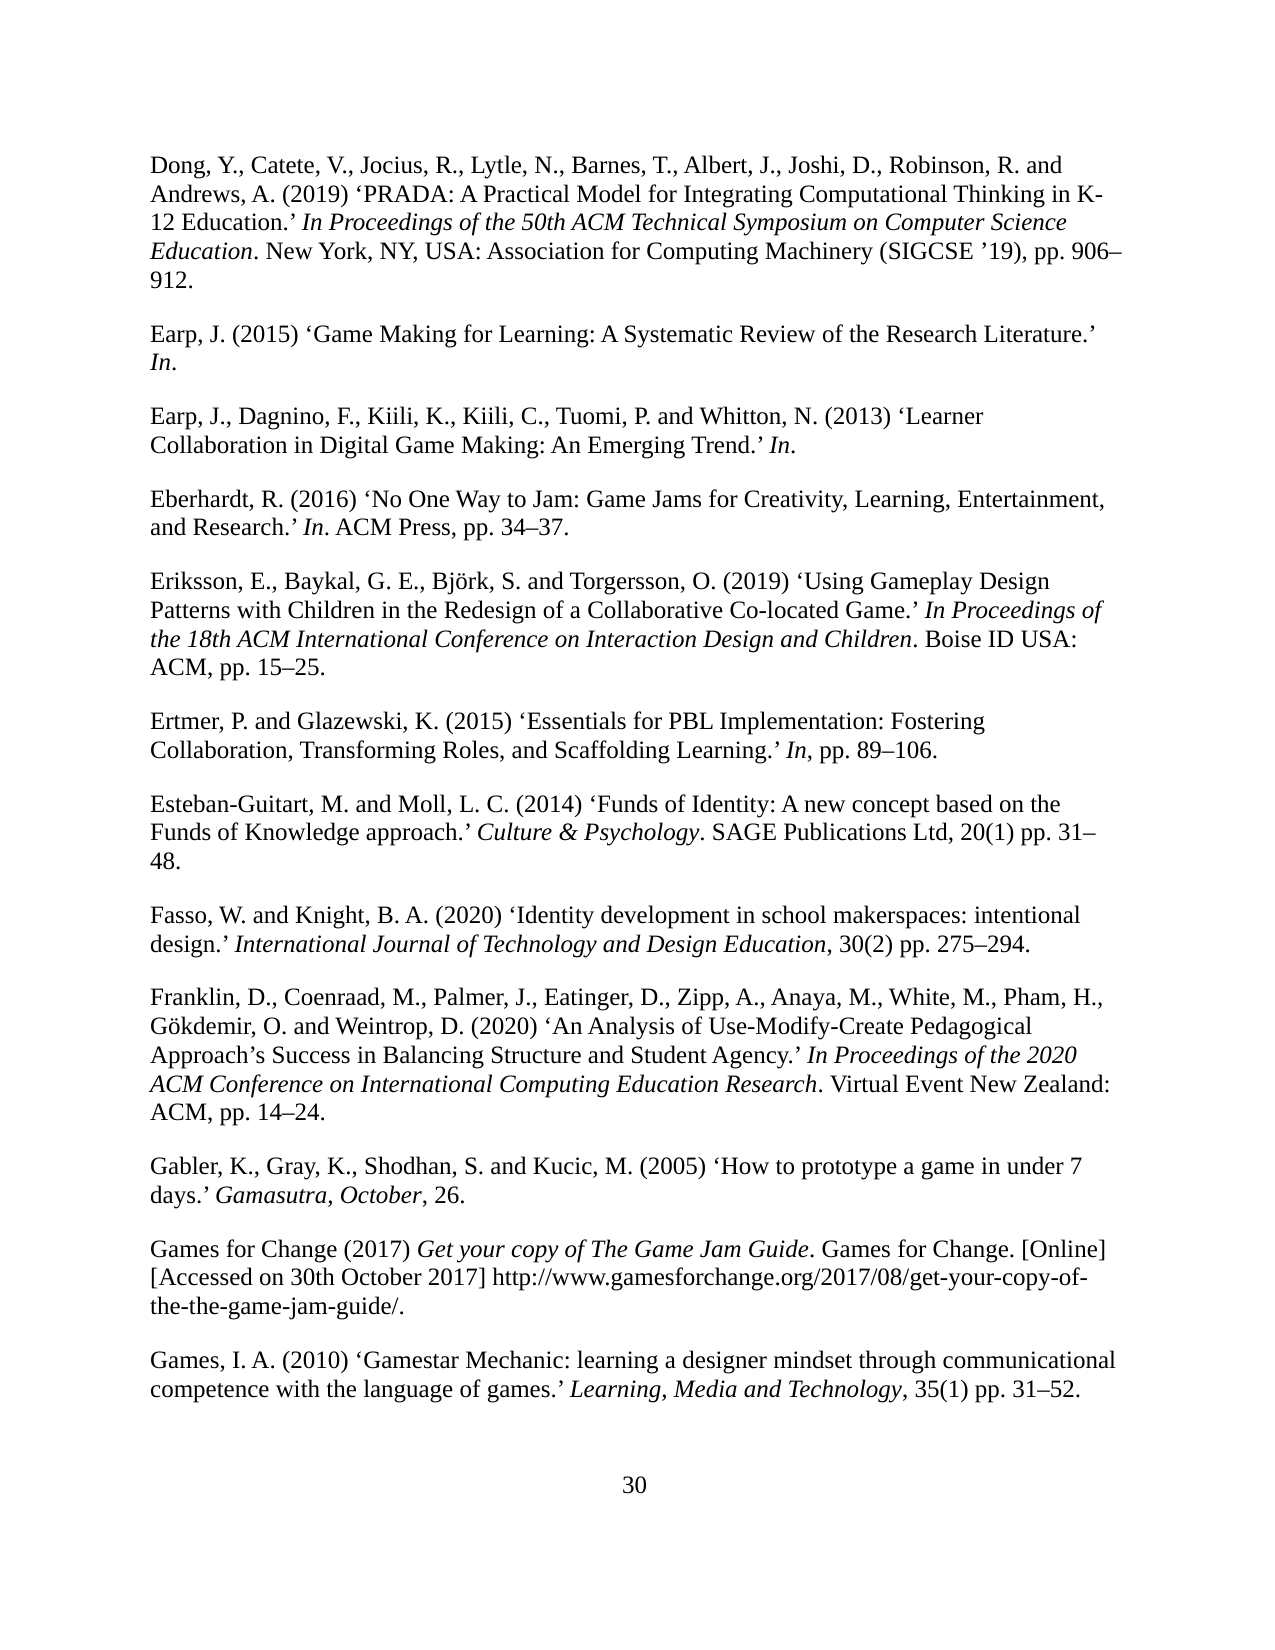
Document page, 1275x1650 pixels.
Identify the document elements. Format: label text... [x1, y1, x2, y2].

text Gabler, K., Gray, K., Shodhan, S. and Kucic, M. (2005) ‘How to prototype a game in under 7 days.’ Gamasutra, October, 26. [150, 1151, 1125, 1209]
text Eberhardt, R. (2016) ‘No One Way to Jam: Game Jams for Creativity, Learning, Entertainment, and Research.’ In. ACM Press, pp. 34–37. [150, 484, 1125, 541]
text Franklin, D., Coenraad, M., Palmer, J., Eatinger, D., Zipp, A., Anaya, M., White, M., Pham, H., Gökdemir, O. and Weintrop, D. (2020) ‘An Analysis of Use-Modify-Create Pedagogical Approach’s Success in Balancing Structure and Student Agency.’ In Proceedings of the 2020 ACM Conference on International Computing Education Research. Virtual Event New Zealand: ACM, pp. 14–24. [150, 982, 1125, 1126]
text Eriksson, E., Baykal, G. E., Björk, S. and Torgersson, O. (2019) ‘Using Gameplay Design Patterns with Children in the Redesign of a Collaborative Co-located Game.’ In Proceedings of the 18th ACM International Conference on Interaction Design and Children. Boise ID USA: ACM, pp. 15–25. [150, 566, 1125, 681]
text Games for Change (2017) Get your copy of The Game Jam Guide. Games for Change. [Online] [Accessed on 30th October 2017] http://www.gamesforchange.org/2017/08/get-your-copy-of-the-the-game-jam-guide/. [150, 1234, 1125, 1320]
text Esteban-Guitart, M. and Moll, L. C. (2014) ‘Funds of Identity: A new concept based on the Funds of Knowledge approach.’ Culture & Psychology. SAGE Publications Ltd, 20(1) pp. 31–48. [150, 789, 1125, 875]
text Fasso, W. and Knight, B. A. (2020) ‘Identity development in school makerspaces: intentional design.’ International Journal of Technology and Design Education, 30(2) pp. 275–294. [150, 900, 1125, 957]
text Earp, J. (2015) ‘Game Making for Learning: A Systematic Review of the Research Literature.’ In. [150, 319, 1125, 376]
text Dong, Y., Catete, V., Jocius, R., Lytle, N., Barnes, T., Albert, J., Joshi, D., Robinson, R. and Andrews, A. (2019) ‘PRADA: A Practical Model for Integrating Computational Thinking in K-12 Education.’ In Proceedings of the 50th ACM Technical Symposium on Computer Science Education. New York, NY, USA: Association for Computing Machinery (SIGCSE ’19), pp. 906–912. [150, 150, 1125, 294]
text Games, I. A. (2010) ‘Gamestar Mechanic: learning a designer mindset through communicational competence with the language of games.’ Learning, Media and Technology, 35(1) pp. 31–52. [150, 1345, 1125, 1402]
text Earp, J., Dagnino, F., Kiili, K., Kiili, C., Tuomi, P. and Whitton, N. (2013) ‘Learner Collaboration in Digital Game Making: An Emerging Trend.’ In. [150, 401, 1125, 459]
text Ertmer, P. and Glazewski, K. (2015) ‘Essentials for PBL Implementation: Fostering Collaboration, Transforming Roles, and Scaffolding Learning.’ In, pp. 89–106. [150, 706, 1125, 764]
